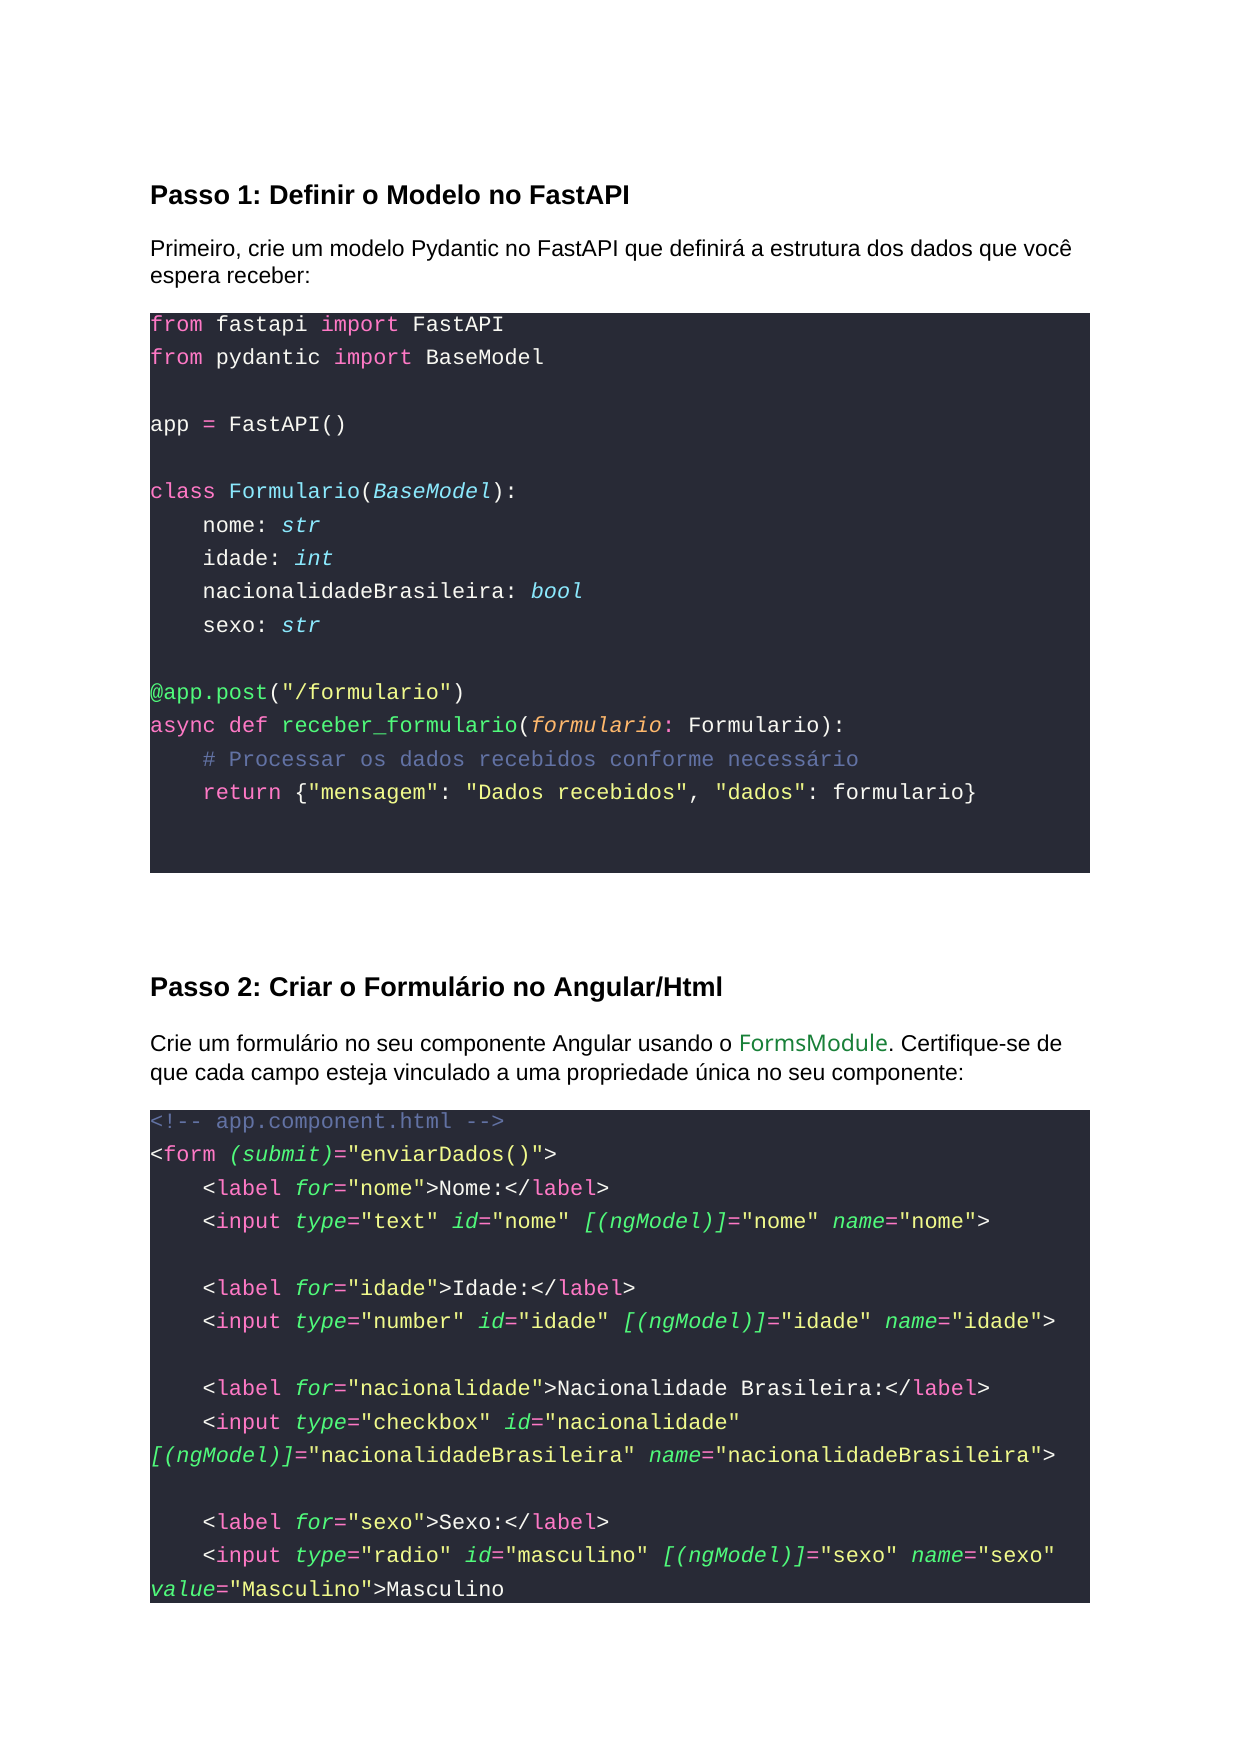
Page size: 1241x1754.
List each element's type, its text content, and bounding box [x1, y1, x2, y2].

text @app.post("/formulario") [150, 681, 1090, 706]
text nacionalidadeBrasileira: bool [150, 581, 1090, 605]
text <input type="radio" id="masculino" [(ngModel)]="sexo" name="sexo" value="Masculino">Masculino [150, 1545, 1090, 1603]
subtitle Passo 1: Definir o Modelo no FastAPI [150, 179, 1090, 210]
text <!-- app.component.html --> [150, 1110, 1090, 1135]
text async def receber_formulario(formulario: Formulario): [150, 714, 1090, 739]
text from fastapi import FastAPI [150, 313, 1090, 338]
text class Formulario(BaseModel): [150, 480, 1090, 505]
text # Processar os dados recebidos conforme necessário [150, 748, 1090, 773]
text Primeiro, crie um modelo Pydantic no FastAPI que definirá a estrutura dos dados que você espera receber: [150, 235, 1090, 288]
text app = FastAPI() [150, 413, 1090, 438]
subtitle Passo 2: Criar o Formulário no Angular/Html [150, 971, 1090, 1002]
text <input type="text" id="nome" [(ngModel)]="nome" name="nome"> [150, 1210, 1090, 1235]
text sexo: str [150, 614, 1090, 639]
text <input type="number" id="idade" [(ngModel)]="idade" name="idade"> [150, 1311, 1090, 1335]
text return {"mensagem": "Dados recebidos", "dados": formulario} [150, 781, 1090, 806]
text <label for="nacionalidade">Nacionalidade Brasileira:</label> [150, 1377, 1090, 1402]
text <form (submit)="enviarDados()"> [150, 1143, 1090, 1168]
text from pydantic import BaseModel [150, 347, 1090, 371]
text <label for="sexo">Sexo:</label> [150, 1511, 1090, 1536]
text Crie um formulário no seu componente Angular usando o FormsModule. Certifique-se de que cada campo esteja vinculado a uma propriedade única no seu componente: [150, 1027, 1090, 1085]
text idade: int [150, 547, 1090, 572]
text <input type="checkbox" id="nacionalidade" [(ngModel)]="nacionalidadeBrasileira" name="nacionalidadeBrasileira"> [150, 1411, 1090, 1469]
text <label for="idade">Idade:</label> [150, 1277, 1090, 1302]
text nome: str [150, 514, 1090, 538]
text <label for="nome">Nome:</label> [150, 1177, 1090, 1202]
